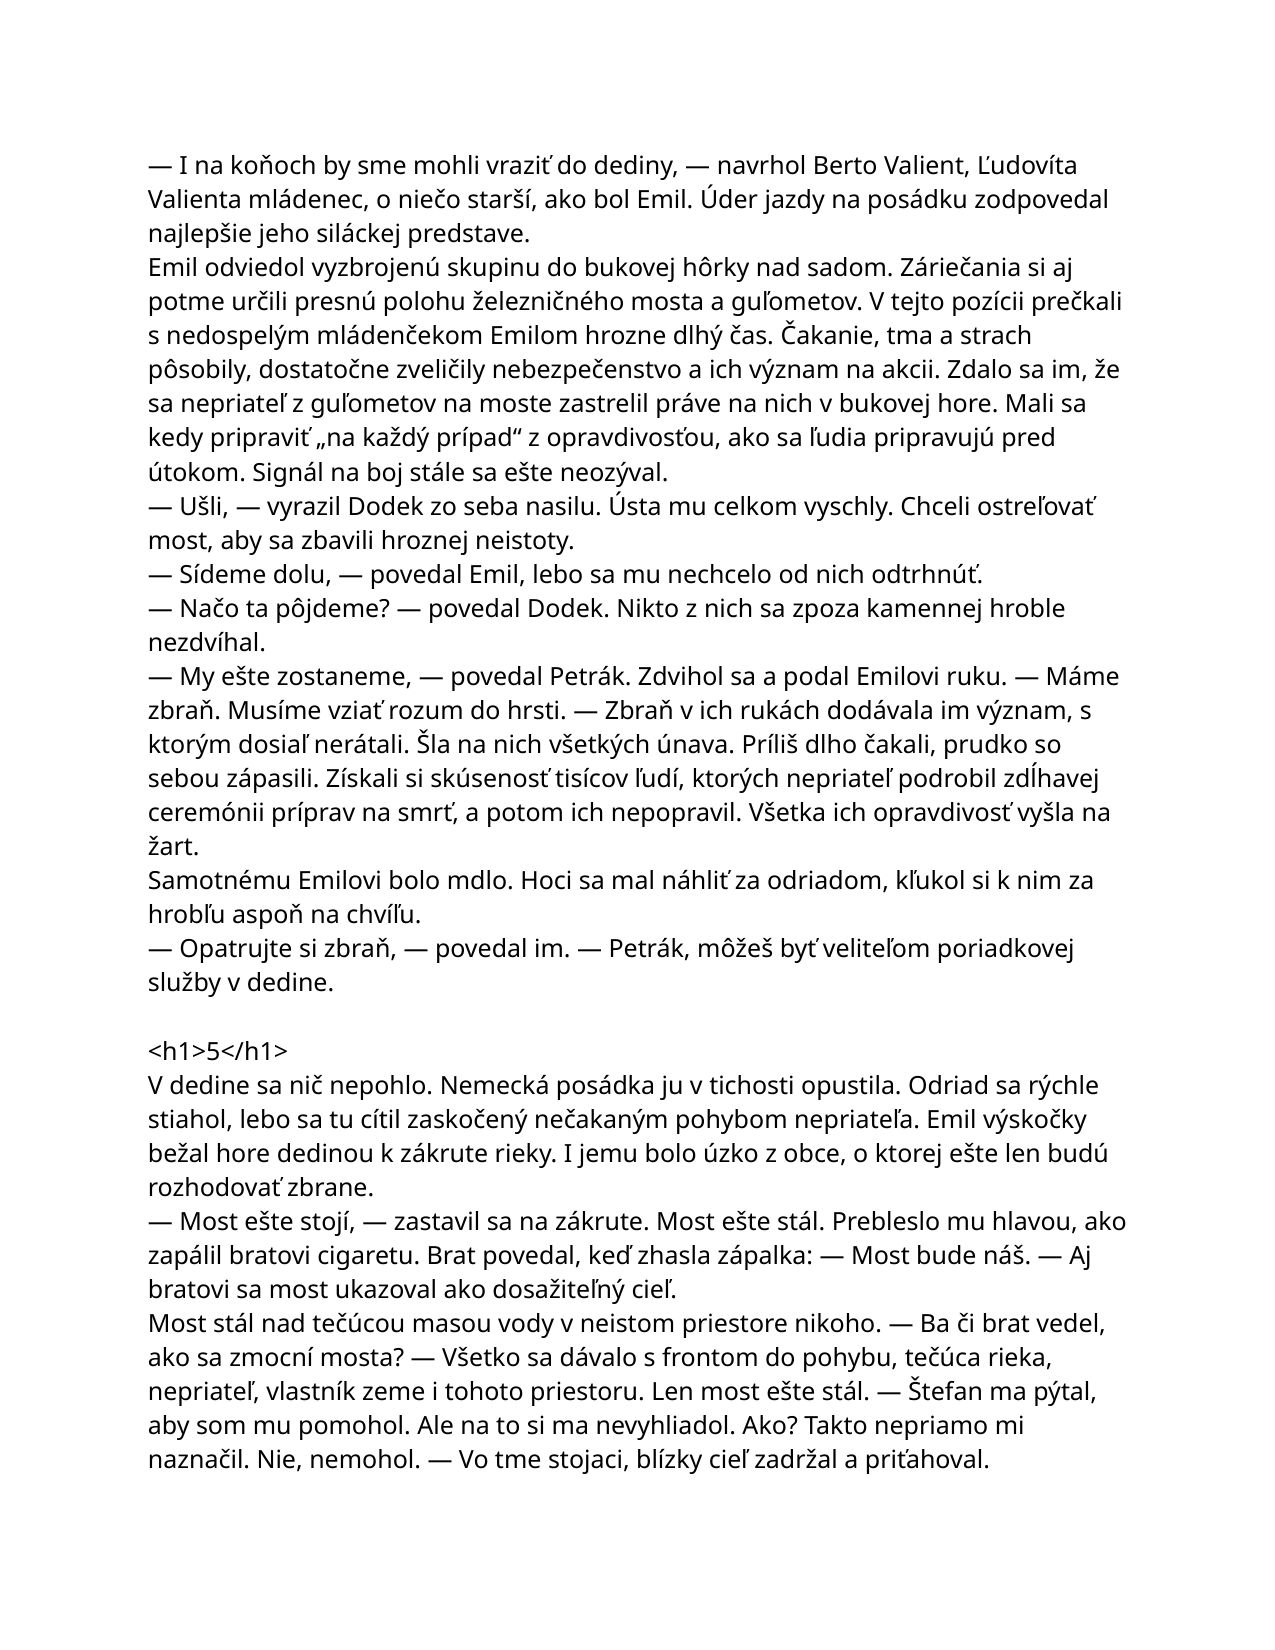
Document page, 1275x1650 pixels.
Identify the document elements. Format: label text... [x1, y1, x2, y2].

text — I na koňoch by sme mohli vraziť do dediny, — navrhol Berto Valient, Ľudovíta Valienta mládenec, o niečo starší, ako bol Emil. Úder jazdy na posádku zodpovedal najlepšie jeho siláckej predstave. [148, 148, 1127, 250]
text — Ušli, — vyrazil Dodek zo seba nasilu. Ústa mu celkom vyschly. Chceli ostreľovať most, aby sa zbavili hroznej neistoty. [148, 488, 1127, 556]
text — Opatrujte si zbraň, — povedal im. — Petrák, môžeš byť veliteľom poriadkovej služby v dedine. [148, 931, 1127, 999]
text <h1>5</h1> [148, 1033, 1127, 1067]
text — My ešte zostaneme, — povedal Petrák. Zdvihol sa a podal Emilovi ruku. — Máme zbraň. Musíme vziať rozum do hrsti. — Zbraň v ich rukách dodávala im význam, s ktorým dosiaľ nerátali. Šla na nich všetkých únava. Príliš dlho čakali, prudko so sebou zápasili. Získali si skúsenosť tisícov ľudí, ktorých nepriateľ podrobil zdĺhavej ceremónii príprav na smrť, a potom ich nepopravil. Všetka ich opravdivosť vyšla na žart. [148, 658, 1127, 863]
text — Most ešte stojí, — zastavil sa na zákrute. Most ešte stál. Prebleslo mu hlavou, ako zapálil bratovi cigaretu. Brat povedal, keď zhasla zápalka: — Most bude náš. — Aj bratovi sa most ukazoval ako dosažiteľný cieľ. [148, 1203, 1127, 1306]
text V dedine sa nič nepohlo. Nemecká posádka ju v tichosti opustila. Odriad sa rýchle stiahol, lebo sa tu cítil zaskočený nečakaným pohybom nepriateľa. Emil výskočky bežal hore dedinou k zákrute rieky. I jemu bolo úzko z obce, o ktorej ešte len budú rozhodovať zbrane. [148, 1067, 1127, 1203]
text — Sídeme dolu, — povedal Emil, lebo sa mu nechcelo od nich odtrhnúť. [148, 556, 1127, 590]
text Emil odviedol vyzbrojenú skupinu do bukovej hôrky nad sadom. Záriečania si aj potme určili presnú polohu železničného mosta a guľometov. V tejto pozícii prečkali s nedospelým mládenčekom Emilom hrozne dlhý čas. Čakanie, tma a strach pôsobily, dostatočne zveličily nebezpečenstvo a ich význam na akcii. Zdalo sa im, že sa nepriateľ z guľometov na moste zastrelil práve na nich v bukovej hore. Mali sa kedy pripraviť „na každý prípad“ z opravdivosťou, ako sa ľudia pripravujú pred útokom. Signál na boj stále sa ešte neozýval. [148, 250, 1127, 488]
text Most stál nad tečúcou masou vody v neistom priestore nikoho. — Ba či brat vedel, ako sa zmocní mosta? — Všetko sa dávalo s frontom do pohybu, tečúca rieka, nepriateľ, vlastník zeme i tohoto priestoru. Len most ešte stál. — Štefan ma pýtal, aby som mu pomohol. Ale na to si ma nevyhliadol. Ako? Takto nepriamo mi naznačil. Nie, nemohol. — Vo tme stojaci, blízky cieľ zadržal a priťahoval. [148, 1306, 1127, 1476]
text Samotnému Emilovi bolo mdlo. Hoci sa mal náhliť za odriadom, kľukol si k nim za hrobľu aspoň na chvíľu. [148, 863, 1127, 931]
text — Načo ta pôjdeme? — povedal Dodek. Nikto z nich sa zpoza kamennej hroble nezdvíhal. [148, 590, 1127, 658]
